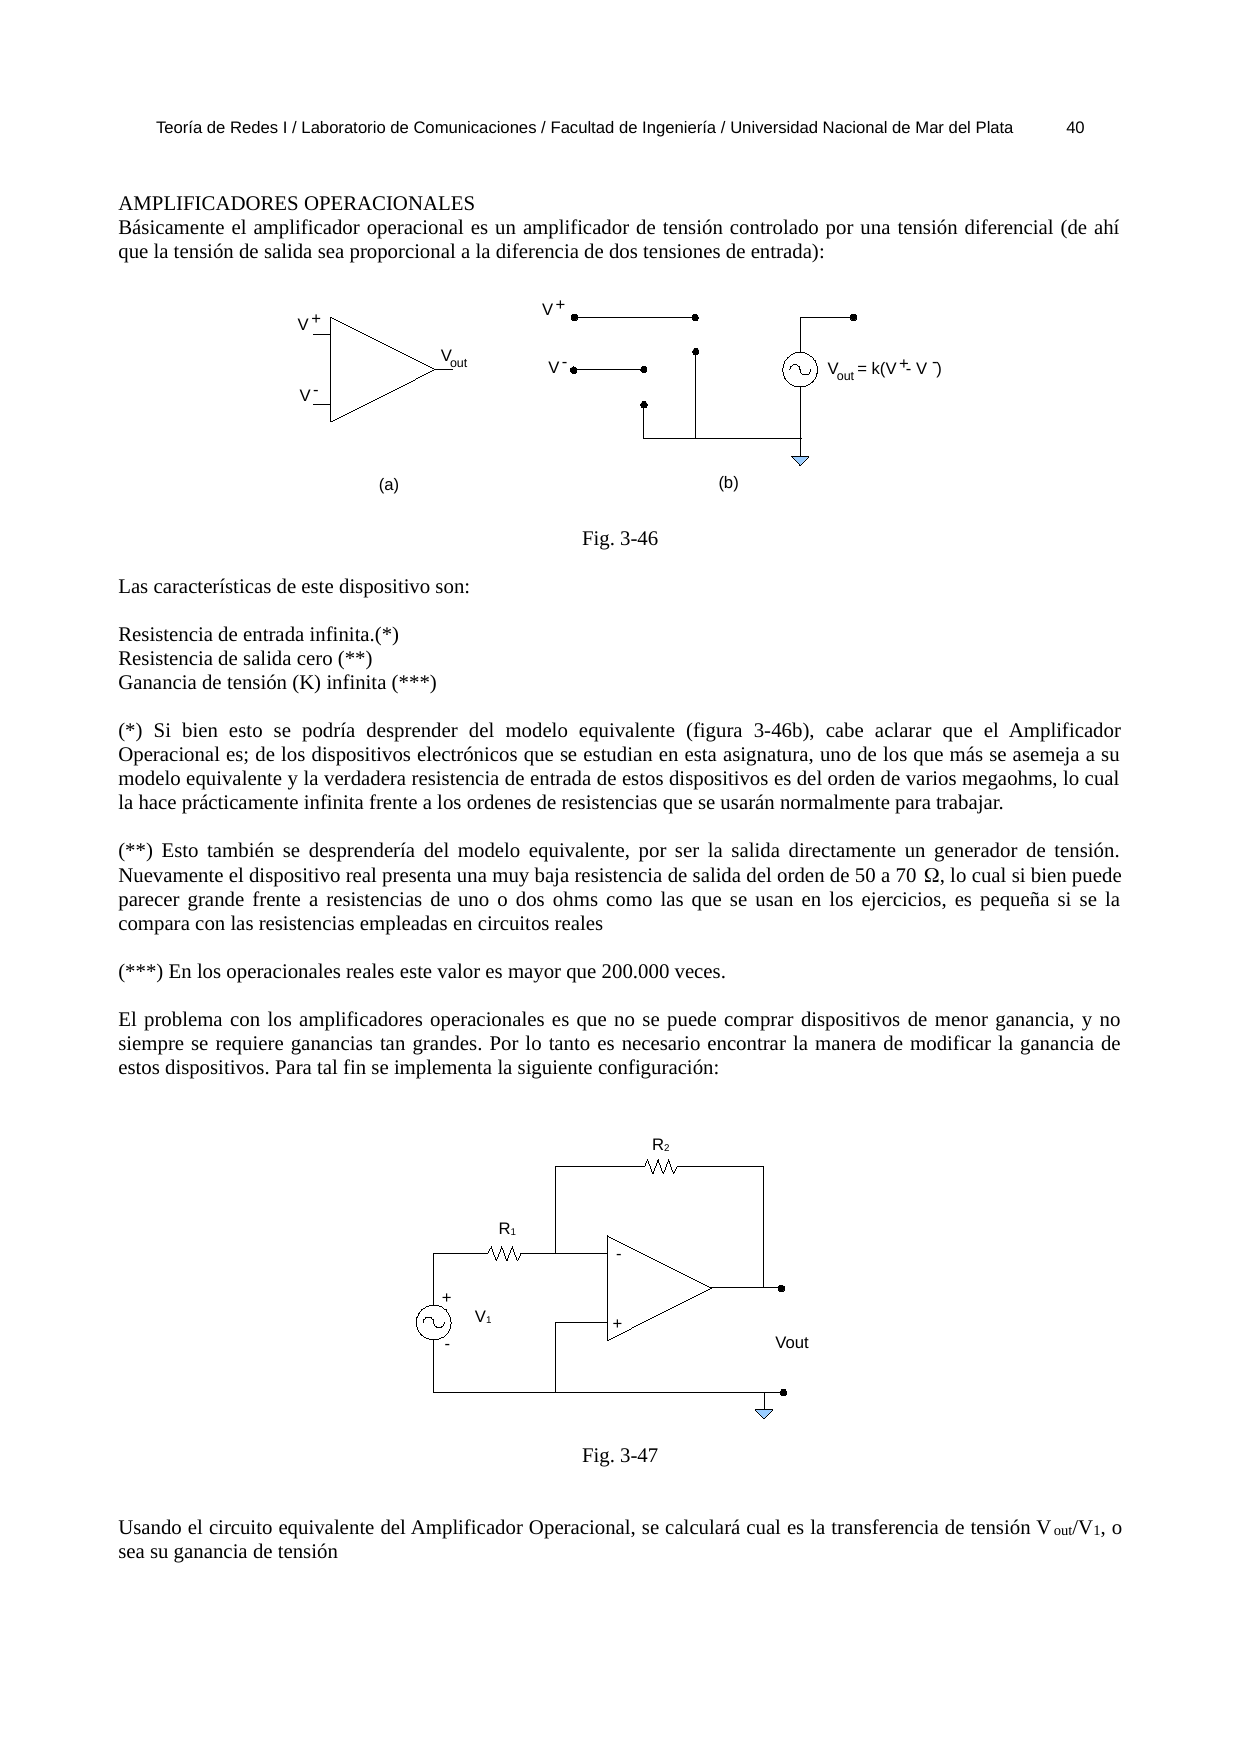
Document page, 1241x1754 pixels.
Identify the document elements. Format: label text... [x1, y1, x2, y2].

text (**) Esto también se desprendería del modelo equivalente, por ser la salida directamente un generador de tensión. Nuevamente el dispositivo real presenta una muy baja resistencia de salida del orden de 50 a 70 W, lo cual si bien puede parecer grande frente a resistencias de uno o dos ohms como las que se usan en los ejercicios, es pequeña si se la compara con las resistencias empleadas en circuitos reales [118, 838, 1122, 935]
text (***) En los operacionales reales este valor es mayor que 200.000 veces. [118, 959, 1122, 983]
text Resistencia de entrada infinita.(*) [118, 622, 1122, 646]
text AMPLIFICADORES OPERACIONALES [118, 191, 1122, 215]
text Fig. 3-46 [118, 526, 1122, 550]
text Usando el circuito equivalente del Amplificador Operacional, se calculará cual es la transferencia de tensión Vout/V1, o sea su ganancia de tensión [118, 1515, 1122, 1563]
text Ganancia de tensión (K) infinita (***) [118, 670, 1122, 694]
text Básicamente el amplificador operacional es un amplificador de tensión controlado por una tensión diferencial (de ahí que la tensión de salida sea proporcional a la diferencia de dos tensiones de entrada): [118, 215, 1122, 263]
text El problema con los amplificadores operacionales es que no se puede comprar dispositivos de menor ganancia, y no siempre se requiere ganancias tan grandes. Por lo tanto es necesario encontrar la manera de modificar la ganancia de estos dispositivos. Para tal fin se implementa la siguiente configuración: [118, 1007, 1122, 1079]
text Fig. 3-47 [118, 1443, 1122, 1467]
text (*) Si bien esto se podría desprender del modelo equivalente (figura 3-46b), cabe aclarar que el Amplificador Operacional es; de los dispositivos electrónicos que se estudian en esta asignatura, uno de los que más se asemeja a su modelo equivalente y la verdadera resistencia de entrada de estos dispositivos es del orden de varios megaohms, lo cual la hace prácticamente infinita frente a los ordenes de resistencias que se usarán normalmente para trabajar. [118, 718, 1122, 814]
text Las características de este dispositivo son: [118, 574, 1122, 598]
text Resistencia de salida cero (**) [118, 646, 1122, 670]
